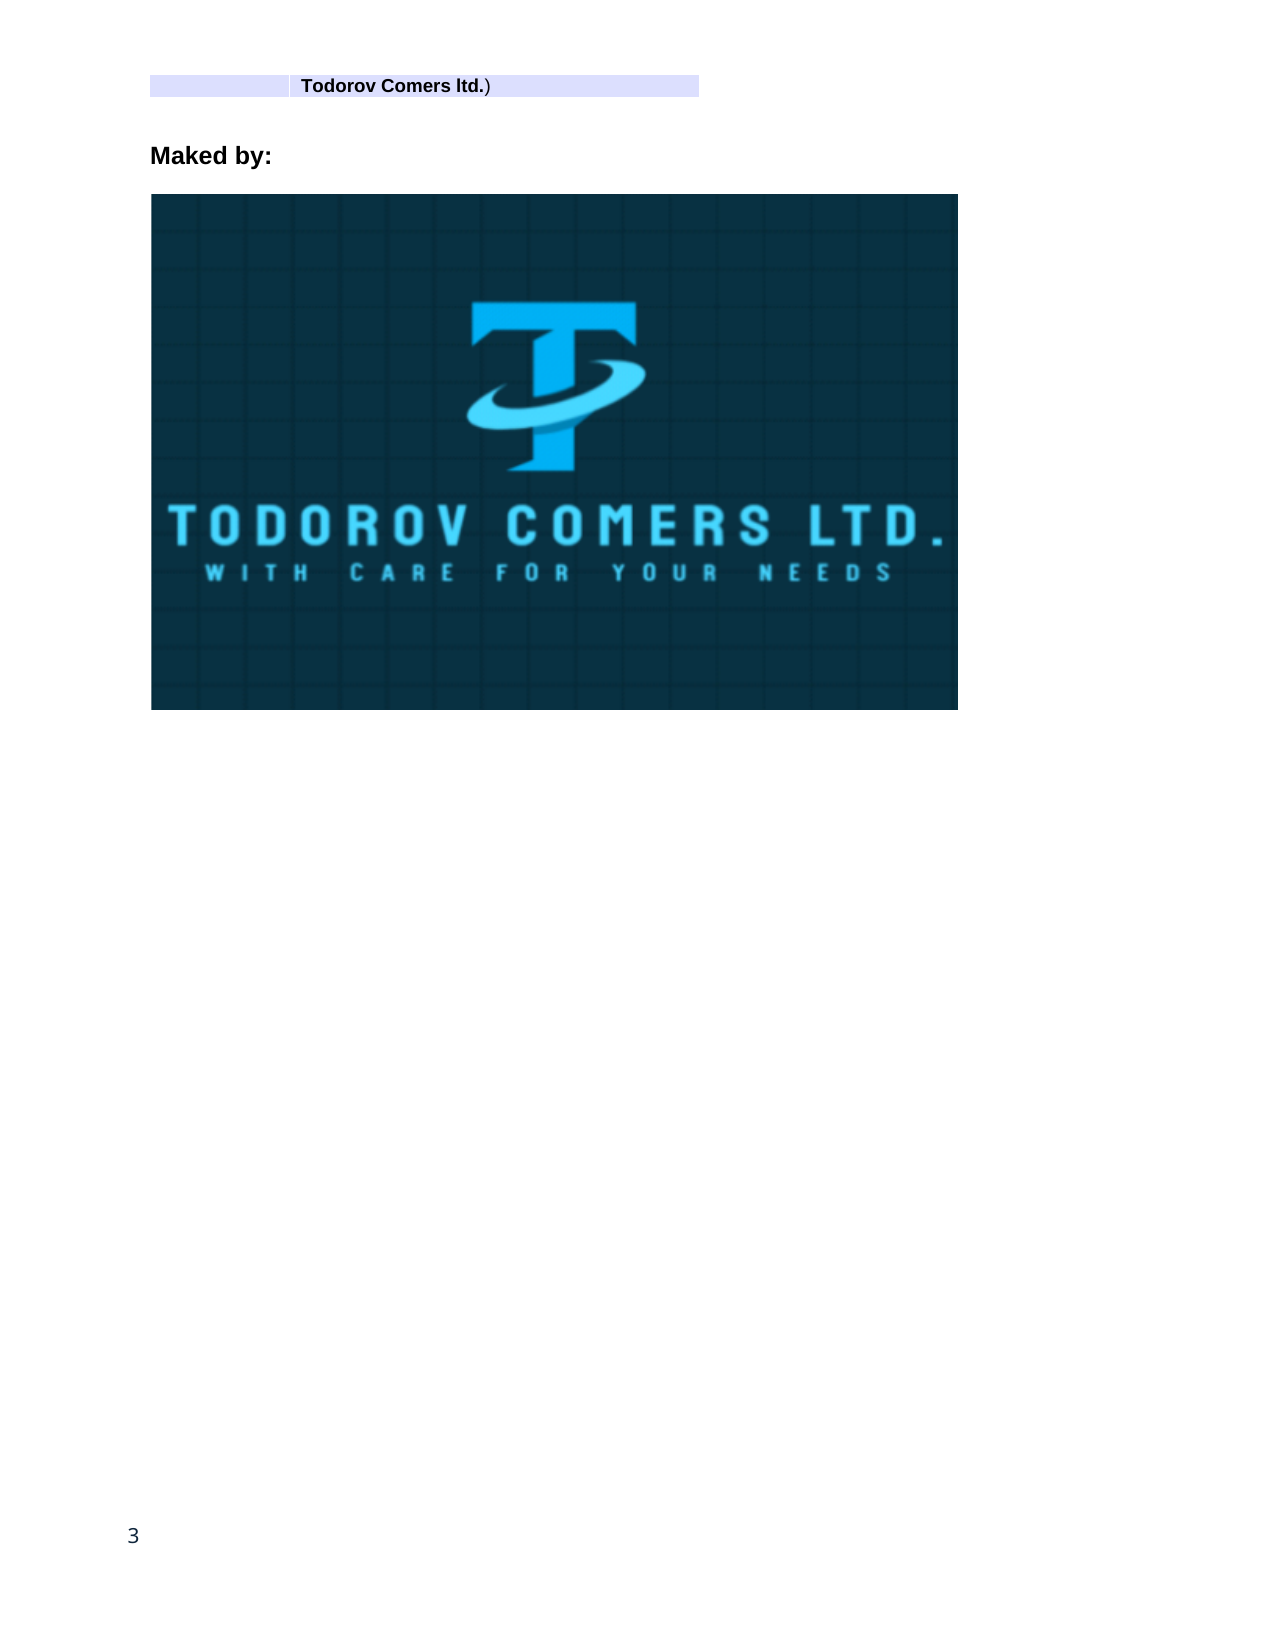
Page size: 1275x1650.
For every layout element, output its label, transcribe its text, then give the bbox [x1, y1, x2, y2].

text Maked by: [150, 141, 1125, 170]
table_header [674, 75, 699, 97]
table_header [150, 75, 289, 97]
table_header Todorov Comers ltd.) [290, 75, 558, 97]
table_header [558, 75, 674, 97]
